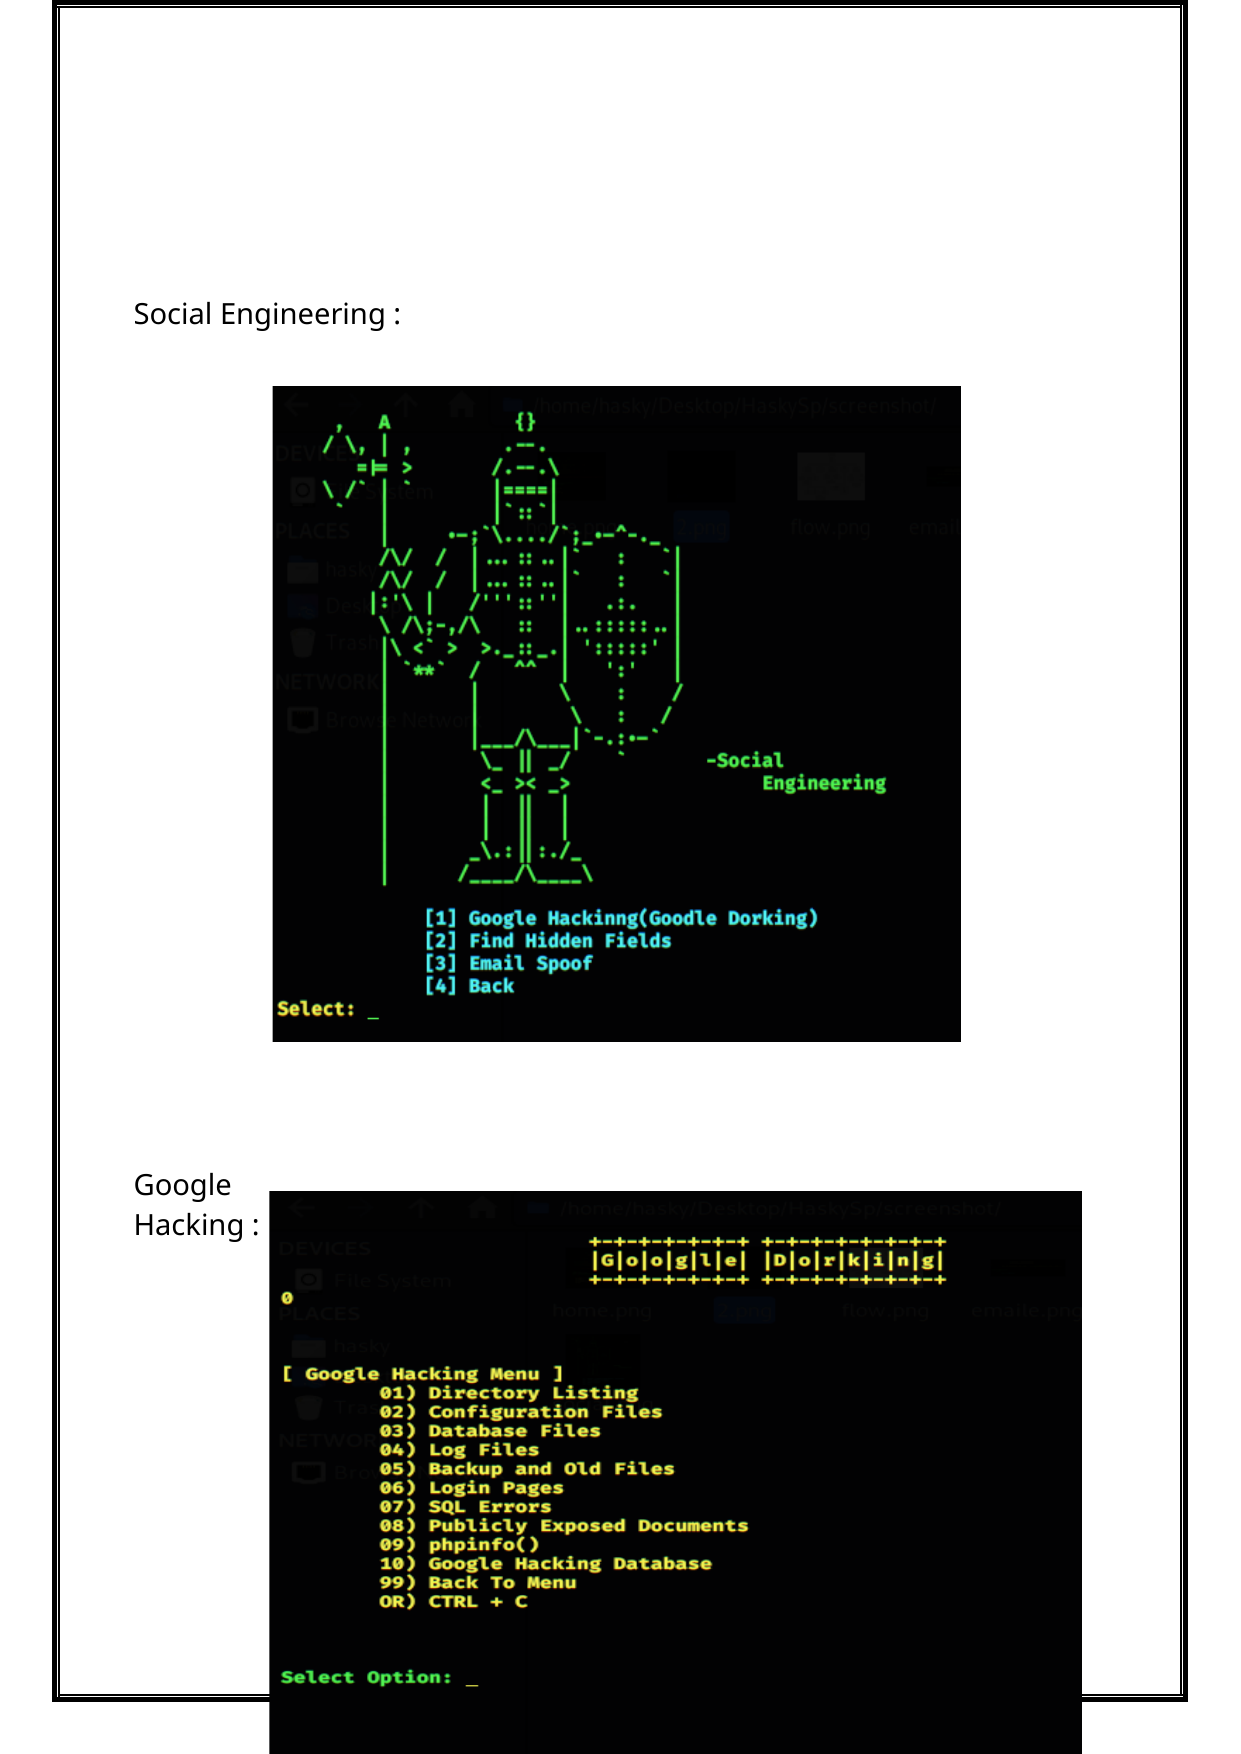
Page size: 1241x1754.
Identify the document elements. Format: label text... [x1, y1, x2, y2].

picture [272, 386, 961, 1042]
list Social Engineering : [133, 293, 1176, 333]
list Google Hacking : [133, 1164, 1176, 1243]
picture [269, 1191, 1082, 1754]
